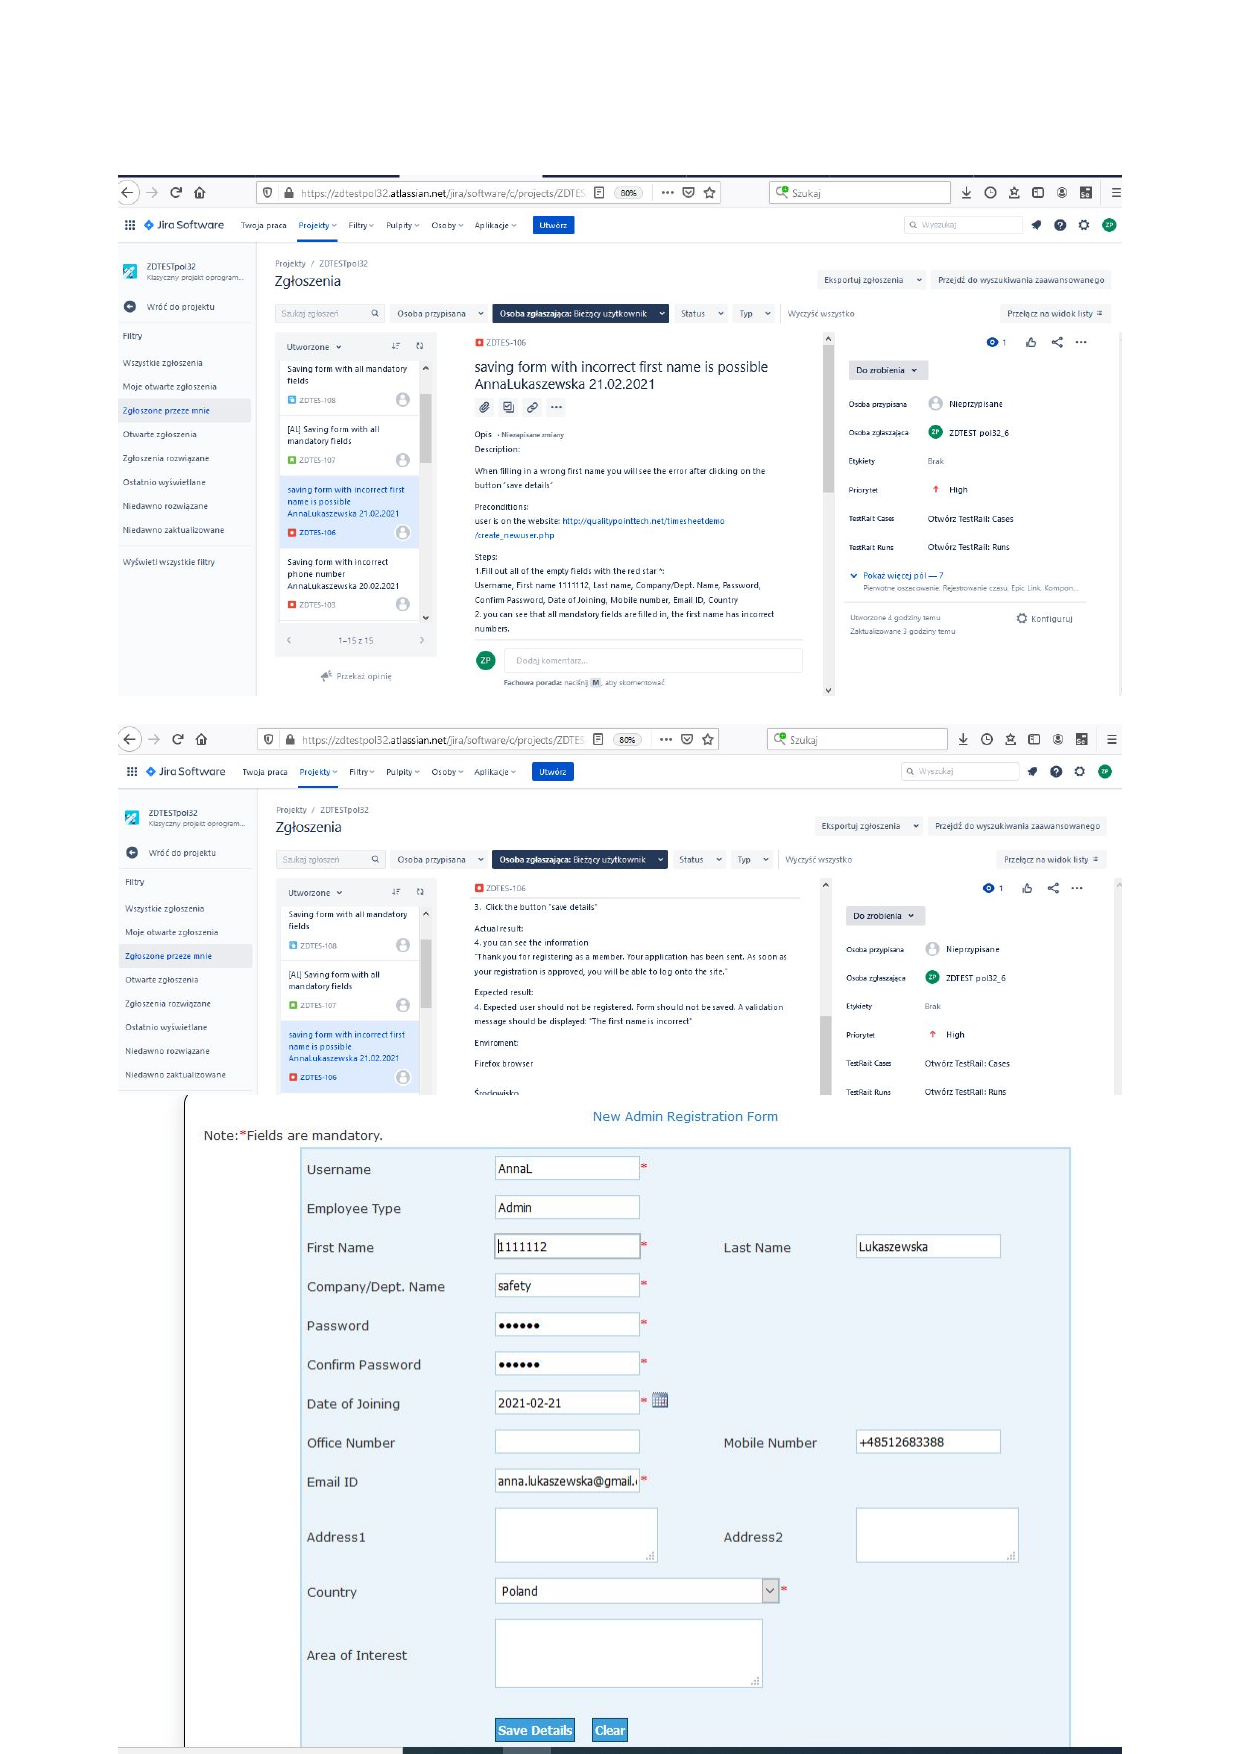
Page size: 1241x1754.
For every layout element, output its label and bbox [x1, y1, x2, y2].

picture [118, 724, 1122, 1754]
picture [118, 175, 1122, 696]
